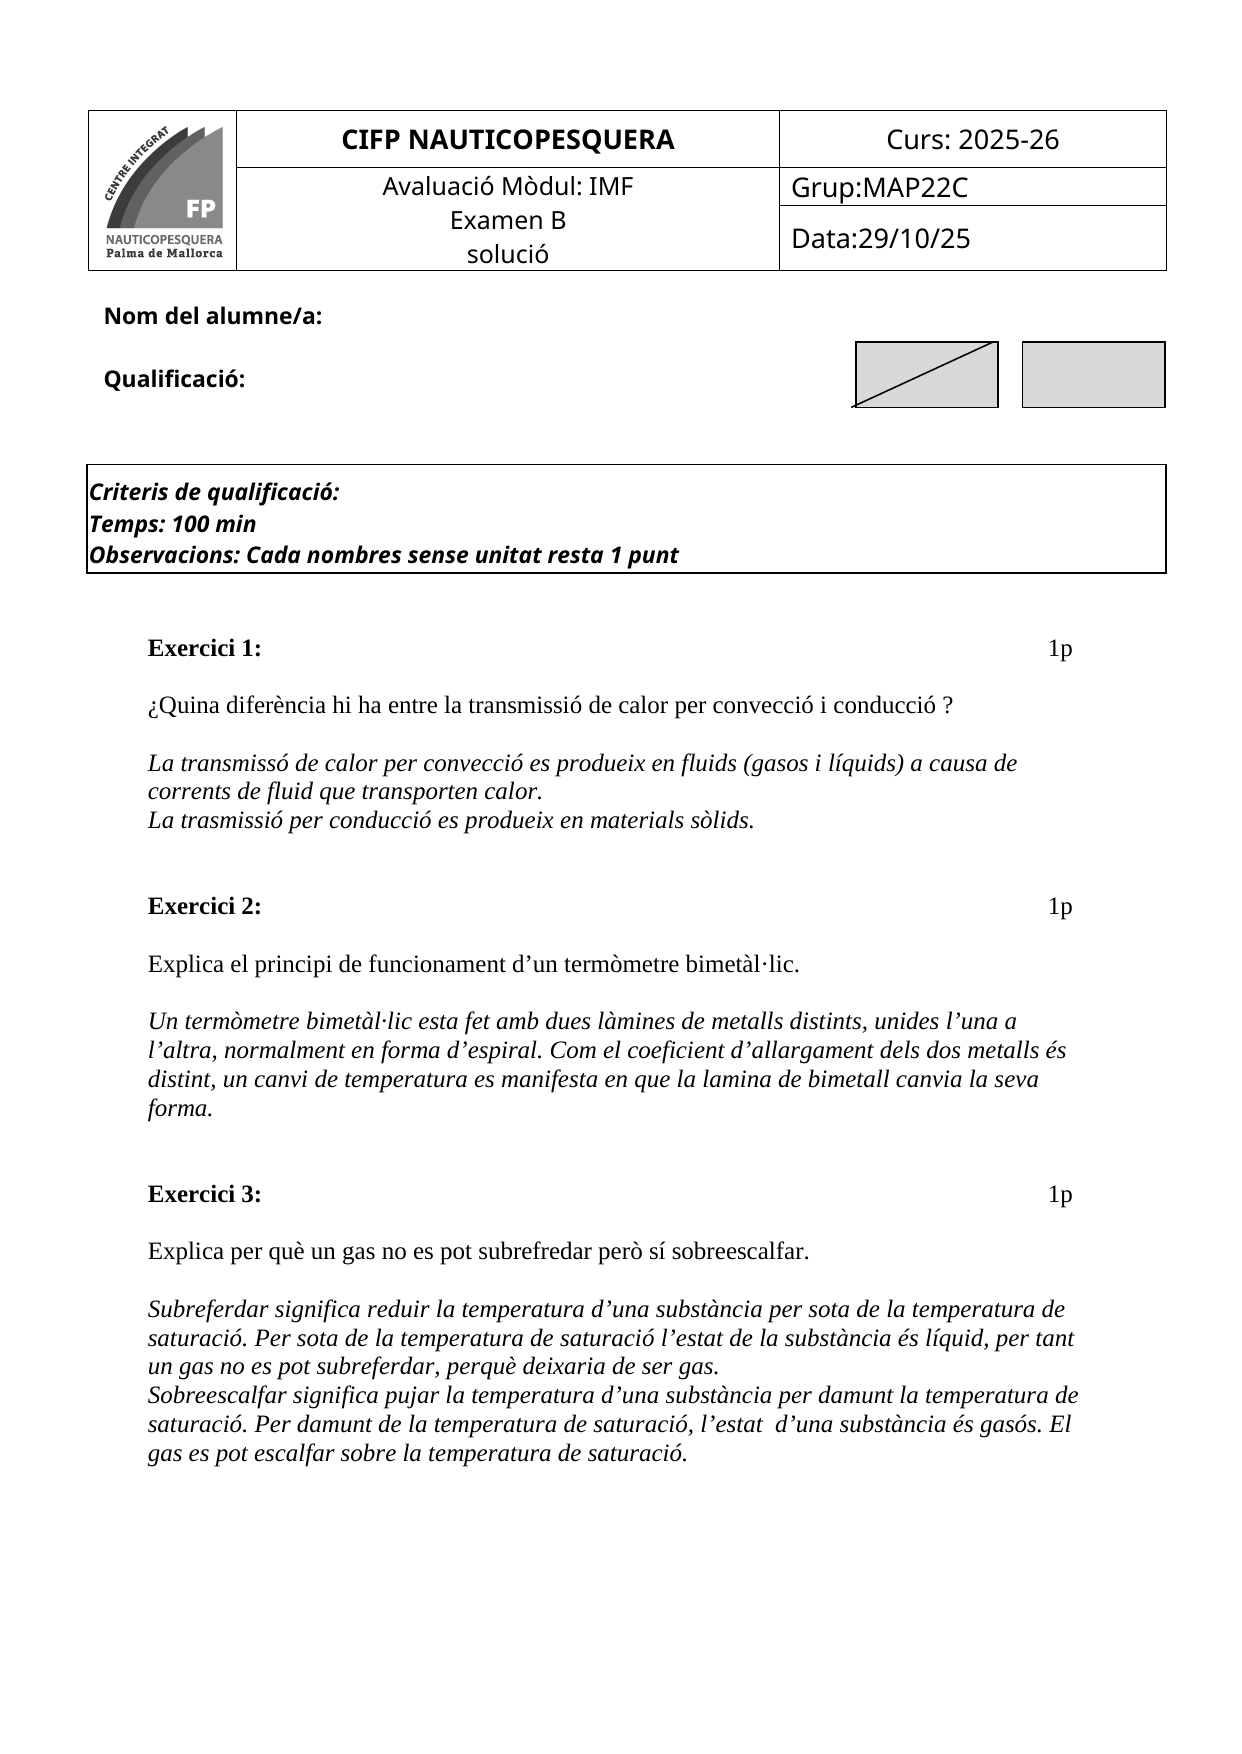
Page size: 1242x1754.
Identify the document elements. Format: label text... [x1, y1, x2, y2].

text Exercici 1: 1p [148, 633, 1094, 661]
text Temps: 100 min [89, 508, 1094, 539]
text Explica el principi de funcionament d’un termòmetre bimetàl·lic. [148, 949, 1094, 978]
text Un termòmetre bimetàl·lic esta fet amb dues làmines de metalls distints, unides l’una a l’altra, normalment en forma d’espiral. Com el coeficient d’allargament dels dos metalls és distint, un canvi de temperatura es manifesta en que la lamina de bimetall canvia la seva forma. [148, 1006, 1094, 1121]
text ¿Quina diferència hi ha entre la transmissió de calor per convecció i conducció ? [148, 690, 1094, 719]
text Observacions: Cada nombres sense unitat resta 1 punt [89, 539, 1094, 570]
text Nom del alumne/a: [103, 300, 1094, 331]
text [999, 363, 1022, 394]
text La trasmissió per conducció es produeix en materials sòlids. [148, 805, 1094, 834]
text Criteris de qualificació: [89, 476, 1094, 508]
picture [100, 116, 229, 265]
text Exercici 2: 1p [148, 891, 1094, 920]
text Qualificació: [103, 363, 855, 394]
text Exercici 3: 1p [148, 1179, 1094, 1208]
text Sobreescalfar significa pujar la temperatura d’una substància per damunt la temperatura de saturació. Per damunt de la temperatura de saturació, l’estat d’una substància és gasós. El gas es pot escalfar sobre la temperatura de saturació. [148, 1380, 1094, 1466]
text La transmissó de calor per convecció es produeix en fluids (gasos i líquids) a causa de corrents de fluid que transporten calor. [148, 748, 1094, 805]
text Subreferdar significa reduir la temperatura d’una substància per sota de la temperatura de saturació. Per sota de la temperatura de saturació l’estat de la substància és líquid, per tant un gas no es pot subreferdar, perquè deixaria de ser gas. [148, 1294, 1094, 1380]
text Explica per què un gas no es pot subrefredar però sí sobreescalfar. [148, 1236, 1094, 1265]
